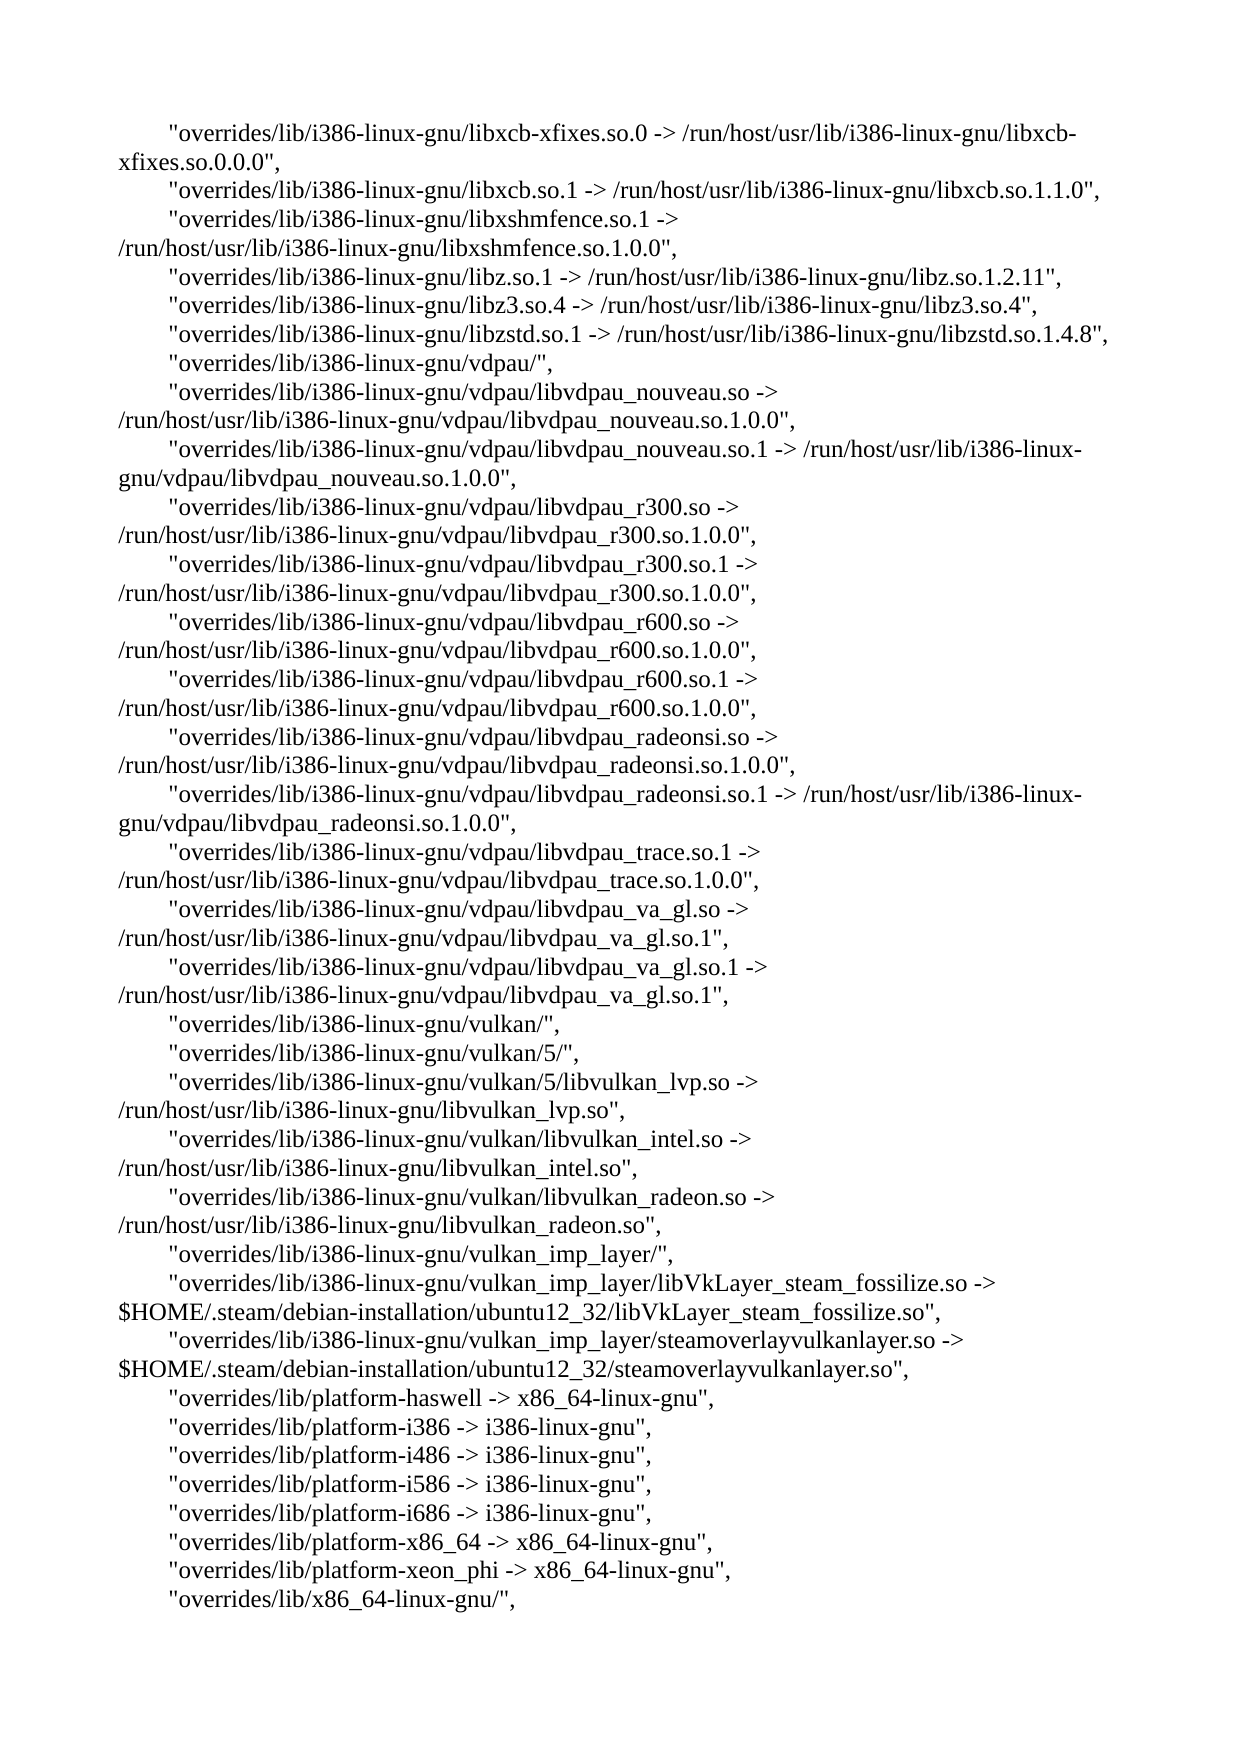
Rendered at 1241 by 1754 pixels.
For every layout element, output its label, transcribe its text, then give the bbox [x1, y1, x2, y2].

text "overrides/lib/i386-linux-gnu/vulkan/libvulkan_intel.so -> /run/host/usr/lib/i386-linux-gnu/libvulkan_intel.so", [118, 1124, 1122, 1182]
text "overrides/lib/i386-linux-gnu/vdpau/libvdpau_va_gl.so.1 -> /run/host/usr/lib/i386-linux-gnu/vdpau/libvdpau_va_gl.so.1", [118, 952, 1122, 1009]
text "overrides/lib/platform-x86_64 -> x86_64-linux-gnu", [118, 1527, 1122, 1556]
text "overrides/lib/i386-linux-gnu/vulkan/libvulkan_radeon.so -> /run/host/usr/lib/i386-linux-gnu/libvulkan_radeon.so", [118, 1182, 1122, 1239]
text "overrides/lib/platform-i386 -> i386-linux-gnu", [118, 1412, 1122, 1441]
text "overrides/lib/i386-linux-gnu/vulkan/5/", [118, 1038, 1122, 1067]
text "overrides/lib/platform-xeon_phi -> x86_64-linux-gnu", [118, 1556, 1122, 1584]
text "overrides/lib/platform-haswell -> x86_64-linux-gnu", [118, 1383, 1122, 1412]
text "overrides/lib/i386-linux-gnu/libz3.so.4 -> /run/host/usr/lib/i386-linux-gnu/libz3.so.4", [118, 291, 1122, 319]
text "overrides/lib/i386-linux-gnu/vdpau/libvdpau_radeonsi.so -> /run/host/usr/lib/i386-linux-gnu/vdpau/libvdpau_radeonsi.so.1.0.0", [118, 722, 1122, 779]
text "overrides/lib/i386-linux-gnu/vdpau/libvdpau_r600.so -> /run/host/usr/lib/i386-linux-gnu/vdpau/libvdpau_r600.so.1.0.0", [118, 607, 1122, 664]
text "overrides/lib/i386-linux-gnu/vdpau/libvdpau_r300.so.1 -> /run/host/usr/lib/i386-linux-gnu/vdpau/libvdpau_r300.so.1.0.0", [118, 549, 1122, 607]
text "overrides/lib/i386-linux-gnu/vulkan_imp_layer/steamoverlayvulkanlayer.so -> $HOME/.steam/debian-installation/ubuntu12_32/steamoverlayvulkanlayer.so", [118, 1326, 1122, 1383]
text "overrides/lib/i386-linux-gnu/vdpau/libvdpau_nouveau.so.1 -> /run/host/usr/lib/i386-linux-gnu/vdpau/libvdpau_nouveau.so.1.0.0", [118, 434, 1122, 492]
text "overrides/lib/i386-linux-gnu/vdpau/libvdpau_va_gl.so -> /run/host/usr/lib/i386-linux-gnu/vdpau/libvdpau_va_gl.so.1", [118, 894, 1122, 952]
text "overrides/lib/i386-linux-gnu/vdpau/libvdpau_nouveau.so -> /run/host/usr/lib/i386-linux-gnu/vdpau/libvdpau_nouveau.so.1.0.0", [118, 377, 1122, 434]
text "overrides/lib/i386-linux-gnu/vdpau/libvdpau_r300.so -> /run/host/usr/lib/i386-linux-gnu/vdpau/libvdpau_r300.so.1.0.0", [118, 492, 1122, 549]
text "overrides/lib/i386-linux-gnu/libxcb-xfixes.so.0 -> /run/host/usr/lib/i386-linux-gnu/libxcb-xfixes.so.0.0.0", [118, 118, 1122, 176]
text "overrides/lib/i386-linux-gnu/vdpau/", [118, 348, 1122, 377]
text "overrides/lib/i386-linux-gnu/vdpau/libvdpau_trace.so.1 -> /run/host/usr/lib/i386-linux-gnu/vdpau/libvdpau_trace.so.1.0.0", [118, 837, 1122, 894]
text "overrides/lib/i386-linux-gnu/libzstd.so.1 -> /run/host/usr/lib/i386-linux-gnu/libzstd.so.1.4.8", [118, 319, 1122, 348]
text "overrides/lib/i386-linux-gnu/vulkan/5/libvulkan_lvp.so -> /run/host/usr/lib/i386-linux-gnu/libvulkan_lvp.so", [118, 1067, 1122, 1124]
text "overrides/lib/i386-linux-gnu/libxcb.so.1 -> /run/host/usr/lib/i386-linux-gnu/libxcb.so.1.1.0", [118, 176, 1122, 204]
text "overrides/lib/platform-i686 -> i386-linux-gnu", [118, 1498, 1122, 1527]
text "overrides/lib/i386-linux-gnu/vulkan_imp_layer/libVkLayer_steam_fossilize.so -> $HOME/.steam/debian-installation/ubuntu12_32/libVkLayer_steam_fossilize.so", [118, 1268, 1122, 1326]
text "overrides/lib/i386-linux-gnu/vulkan/", [118, 1009, 1122, 1038]
text "overrides/lib/i386-linux-gnu/libxshmfence.so.1 -> /run/host/usr/lib/i386-linux-gnu/libxshmfence.so.1.0.0", [118, 204, 1122, 262]
text "overrides/lib/i386-linux-gnu/vdpau/libvdpau_radeonsi.so.1 -> /run/host/usr/lib/i386-linux-gnu/vdpau/libvdpau_radeonsi.so.1.0.0", [118, 779, 1122, 837]
text "overrides/lib/i386-linux-gnu/vulkan_imp_layer/", [118, 1239, 1122, 1268]
text "overrides/lib/x86_64-linux-gnu/", [118, 1584, 1122, 1613]
text "overrides/lib/platform-i586 -> i386-linux-gnu", [118, 1469, 1122, 1498]
text "overrides/lib/i386-linux-gnu/libz.so.1 -> /run/host/usr/lib/i386-linux-gnu/libz.so.1.2.11", [118, 262, 1122, 291]
text "overrides/lib/i386-linux-gnu/vdpau/libvdpau_r600.so.1 -> /run/host/usr/lib/i386-linux-gnu/vdpau/libvdpau_r600.so.1.0.0", [118, 664, 1122, 722]
text "overrides/lib/platform-i486 -> i386-linux-gnu", [118, 1441, 1122, 1469]
